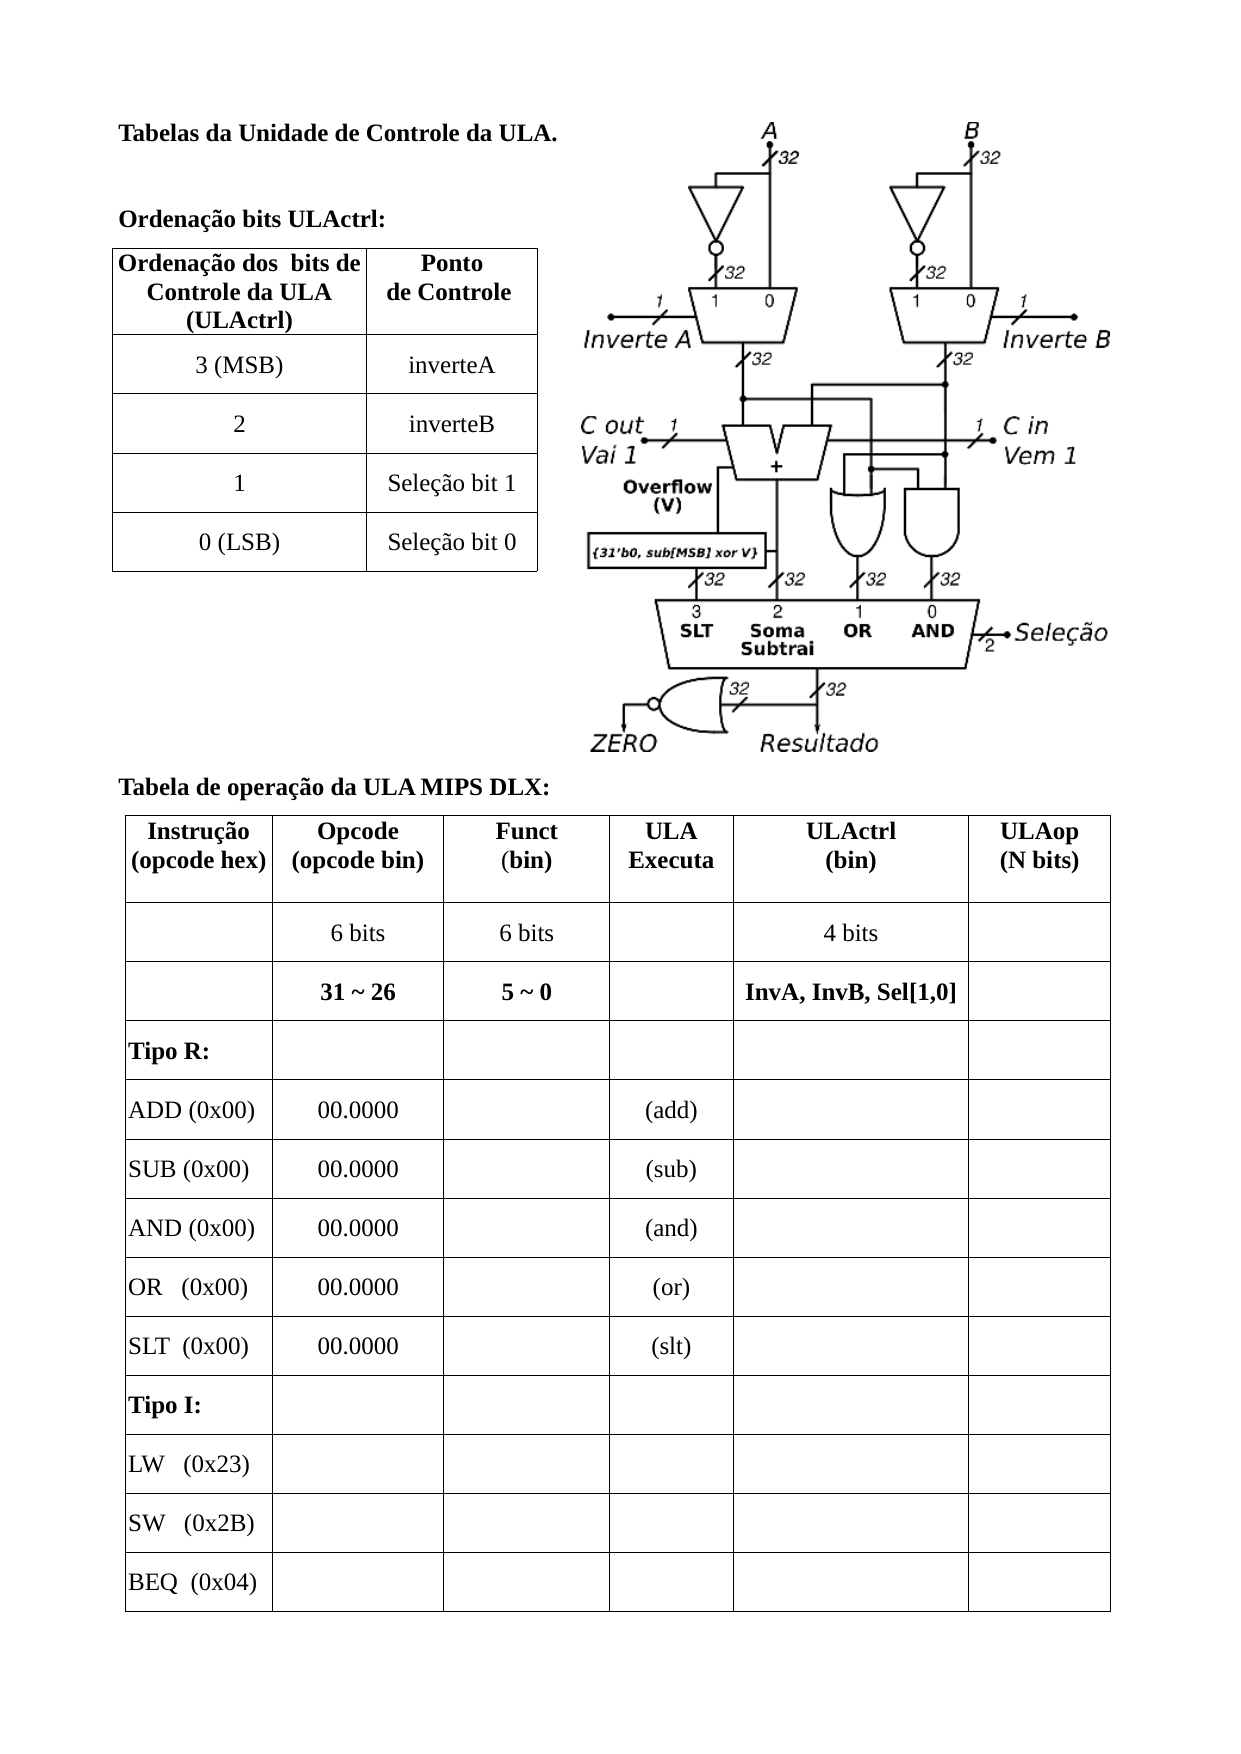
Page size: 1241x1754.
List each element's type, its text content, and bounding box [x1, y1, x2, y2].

table_cell [734, 1080, 968, 1138]
table_cell 00.0000 [273, 1199, 443, 1257]
table_cell (sub) [610, 1140, 733, 1197]
table_cell 00.0000 [273, 1317, 443, 1375]
table_cell [734, 1140, 968, 1197]
table_cell [969, 962, 1110, 1020]
table_cell ADD (0x00) [126, 1080, 272, 1138]
table_cell [969, 1140, 1110, 1197]
table_cell 6 bits [273, 903, 443, 961]
table_cell (add) [610, 1080, 733, 1138]
table_cell [610, 1553, 733, 1611]
table_cell SW (0x2B) [126, 1494, 272, 1552]
table_cell [444, 1435, 609, 1493]
table_cell [273, 1553, 443, 1611]
table_cell Seleção bit 1 [367, 454, 537, 511]
table_cell [734, 1376, 968, 1434]
table_cell (slt) [610, 1317, 733, 1375]
table_cell SLT (0x00) [126, 1317, 272, 1375]
table_header Funct (bin) [444, 816, 609, 902]
table_cell [734, 1199, 968, 1257]
table_header Ordenação dos bits de Controle da ULA (ULActrl) [113, 249, 366, 334]
table_cell [734, 1317, 968, 1375]
table_cell SUB (0x00) [126, 1140, 272, 1197]
table_cell [126, 962, 272, 1020]
table_cell [969, 1317, 1110, 1375]
table_cell [969, 1080, 1110, 1138]
table_cell [610, 903, 733, 961]
table_cell 6 bits [444, 903, 609, 961]
table_cell inverteB [367, 394, 537, 452]
table_cell 00.0000 [273, 1140, 443, 1197]
table_cell [734, 1021, 968, 1079]
table_cell [444, 1553, 609, 1611]
table_header Instrução (opcode hex) [126, 816, 272, 902]
text Tabela de operação da ULA MIPS DLX: [118, 772, 1122, 801]
table_cell [610, 1376, 733, 1434]
table_header Ponto de Controle [367, 249, 537, 334]
table_cell [969, 1494, 1110, 1552]
table_cell [969, 1553, 1110, 1611]
text Tabelas da Unidade de Controle da ULA. [118, 118, 1122, 147]
table_cell InvA, InvB, Sel[1,0] [734, 962, 968, 1020]
table_cell [444, 1199, 609, 1257]
table_cell [444, 1317, 609, 1375]
table_cell [734, 1258, 968, 1316]
table_cell [444, 1258, 609, 1316]
table_cell 4 bits [734, 903, 968, 961]
table_header Opcode (opcode bin) [273, 816, 443, 902]
table_cell AND (0x00) [126, 1199, 272, 1257]
table_cell [444, 1140, 609, 1197]
table_cell [126, 903, 272, 961]
table_cell Seleção bit 0 [367, 513, 537, 571]
table_cell [610, 1021, 733, 1079]
table_cell 31 ~ 26 [273, 962, 443, 1020]
table_cell 0 (LSB) [113, 513, 366, 571]
table_cell [610, 1435, 733, 1493]
table_cell [734, 1435, 968, 1493]
table_cell Tipo I: [126, 1376, 272, 1434]
table_cell [969, 1376, 1110, 1434]
table_cell [444, 1080, 609, 1138]
table_cell [969, 1199, 1110, 1257]
table_cell 2 [113, 394, 366, 452]
picture [581, 122, 1110, 752]
table_cell [444, 1376, 609, 1434]
table_cell [273, 1494, 443, 1552]
table_cell [969, 903, 1110, 961]
table_cell Tipo R: [126, 1021, 272, 1079]
table_cell [444, 1494, 609, 1552]
table_header ULA Executa [610, 816, 733, 902]
table_cell [969, 1258, 1110, 1316]
table_header ULActrl (bin) [734, 816, 968, 902]
table_cell 5 ~ 0 [444, 962, 609, 1020]
table_cell inverteA [367, 335, 537, 393]
table_cell [273, 1376, 443, 1434]
table_cell LW (0x23) [126, 1435, 272, 1493]
text Ordenação bits ULActrl: [118, 204, 581, 233]
table_cell OR (0x00) [126, 1258, 272, 1316]
table_cell [273, 1435, 443, 1493]
table_cell 3 (MSB) [113, 335, 366, 393]
table_cell (and) [610, 1199, 733, 1257]
table_cell 1 [113, 454, 366, 511]
table_header ULAop (N bits) [969, 816, 1110, 902]
table_cell (or) [610, 1258, 733, 1316]
table_cell [734, 1494, 968, 1552]
table_cell [734, 1553, 968, 1611]
table_cell [273, 1021, 443, 1079]
table_cell [969, 1021, 1110, 1079]
table_cell 00.0000 [273, 1258, 443, 1316]
table_cell 00.0000 [273, 1080, 443, 1138]
table_cell [969, 1435, 1110, 1493]
table_cell [444, 1021, 609, 1079]
table_cell BEQ (0x04) [126, 1553, 272, 1611]
table_cell [610, 962, 733, 1020]
table_cell [610, 1494, 733, 1552]
